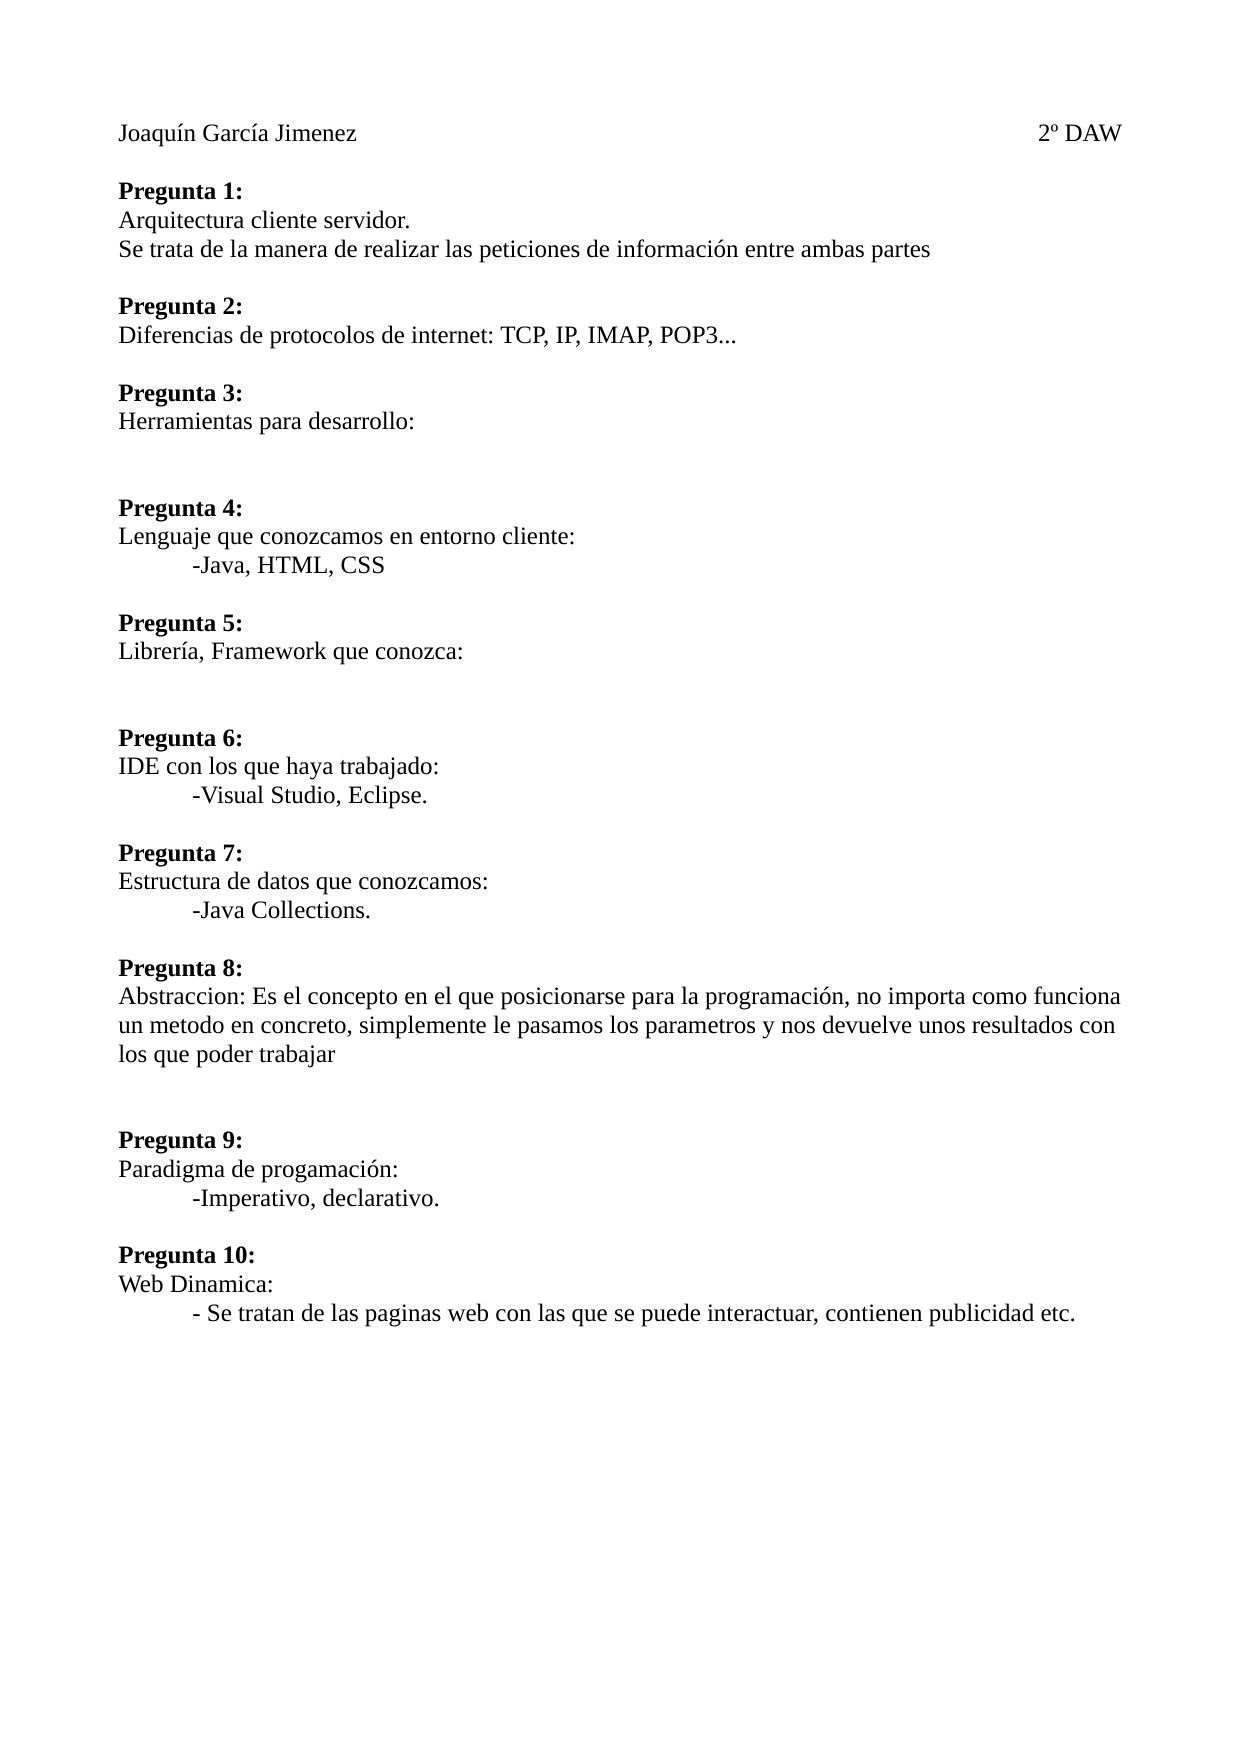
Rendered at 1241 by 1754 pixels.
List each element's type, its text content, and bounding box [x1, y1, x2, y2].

text -Imperativo, declarativo. [118, 1183, 1122, 1211]
text Abstraccion: Es el concepto en el que posicionarse para la programación, no importa como funciona un metodo en concreto, simplemente le pasamos los parametros y nos devuelve unos resultados con los que poder trabajar [118, 981, 1122, 1068]
text -Visual Studio, Eclipse. [118, 780, 1122, 809]
text Pregunta 7: [118, 838, 1122, 866]
text Se trata de la manera de realizar las peticiones de información entre ambas partes [118, 234, 1122, 263]
text Pregunta 1: [118, 176, 1122, 205]
text Pregunta 6: [118, 723, 1122, 751]
text IDE con los que haya trabajado: [118, 751, 1122, 780]
text Pregunta 10: [118, 1240, 1122, 1269]
text Web Dinamica: [118, 1269, 1122, 1298]
text Pregunta 3: [118, 378, 1122, 406]
text Pregunta 2: [118, 291, 1122, 320]
text Pregunta 5: [118, 608, 1122, 636]
text - Se tratan de las paginas web con las que se puede interactuar, contienen publicidad etc. [118, 1298, 1122, 1326]
text Diferencias de protocolos de internet: TCP, IP, IMAP, POP3... [118, 320, 1122, 349]
text Lenguaje que conozcamos en entorno cliente: [118, 521, 1122, 550]
text Librería, Framework que conozca: [118, 636, 1122, 665]
text Herramientas para desarrollo: [118, 406, 1122, 435]
text Pregunta 9: [118, 1125, 1122, 1154]
text -Java Collections. [118, 895, 1122, 924]
text Paradigma de progamación: [118, 1154, 1122, 1183]
text -Java, HTML, CSS [118, 550, 1122, 579]
text Pregunta 8: [118, 953, 1122, 981]
text Estructura de datos que conozcamos: [118, 866, 1122, 895]
text Arquitectura cliente servidor. [118, 205, 1122, 234]
text Pregunta 4: [118, 493, 1122, 521]
